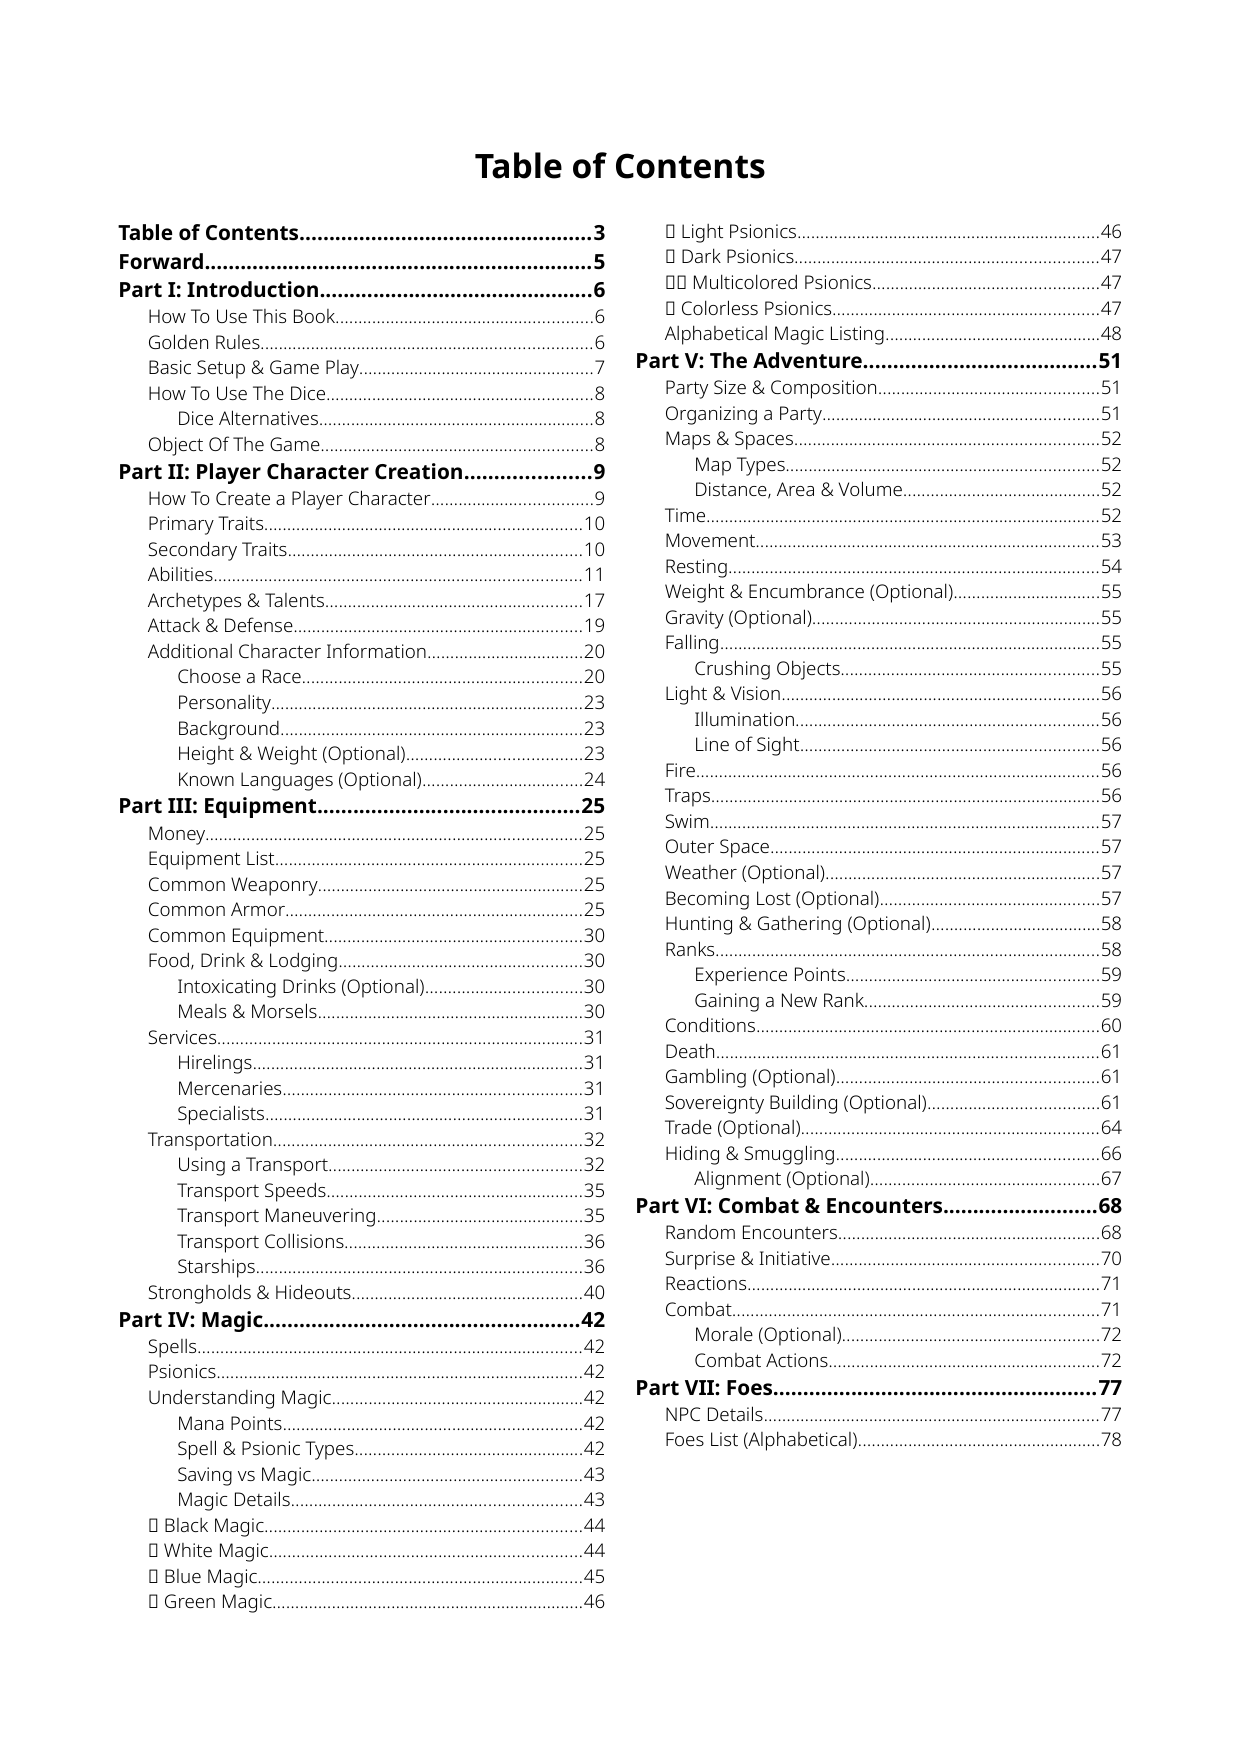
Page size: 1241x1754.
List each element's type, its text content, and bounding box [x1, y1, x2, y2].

text Saving vs Magic 43 [177, 1461, 605, 1486]
text Surprise & Initiative 70 [664, 1245, 1122, 1271]
text Magic Details 43 [177, 1486, 605, 1512]
text How To Use This Book 6 [148, 304, 605, 329]
text How To Create a Player Character 9 [148, 485, 605, 511]
text Using a Transport 32 [177, 1152, 605, 1177]
text Becoming Lost (Optional) 57 [664, 885, 1122, 910]
text Death 61 [664, 1038, 1122, 1063]
text Ranks 58 [664, 936, 1122, 961]
text Basic Setup & Game Play 7 [148, 355, 605, 380]
text Weather (Optional) 57 [664, 859, 1122, 885]
text Crushing Objects 55 [694, 655, 1122, 681]
text Gravity (Optional) 55 [664, 604, 1122, 629]
text Mana Points 42 [177, 1410, 605, 1435]
text NPC Details 77 [664, 1401, 1122, 1427]
text Forward 5 [118, 247, 605, 275]
text Attack & Defense 19 [148, 613, 605, 638]
text Falling 55 [664, 629, 1122, 655]
text Understanding Magic 42 [148, 1384, 605, 1410]
text Transportation 32 [148, 1126, 605, 1152]
text Strongholds & Hideouts 40 [148, 1279, 605, 1305]
text Part V: The Adventure 51 [635, 346, 1122, 374]
text Background 23 [177, 715, 605, 740]
text Hirelings 31 [177, 1049, 605, 1075]
text Part II: Player Character Creation 9 [118, 457, 605, 485]
text Distance, Area & Volume 52 [694, 476, 1122, 502]
text Combat Actions 72 [694, 1347, 1122, 1373]
text  Colorless Psionics 47 [664, 295, 1122, 320]
text Equipment List 25 [148, 845, 605, 871]
text Additional Character Information 20 [148, 638, 605, 664]
text Hunting & Gathering (Optional) 58 [664, 910, 1122, 936]
text Psionics 42 [148, 1359, 605, 1384]
text Archetypes & Talents 17 [148, 587, 605, 613]
text Weight & Encumbrance (Optional) 55 [664, 578, 1122, 604]
text Transport Maneuvering 35 [177, 1203, 605, 1228]
text Common Equipment 30 [148, 922, 605, 947]
text Part IV: Magic 42 [118, 1305, 605, 1333]
text Gaining a New Rank 59 [694, 987, 1122, 1012]
text How To Use The Dice 8 [148, 380, 605, 406]
text Part VII: Foes 77 [635, 1373, 1122, 1401]
text Common Armor 25 [148, 896, 605, 922]
text Hiding & Smuggling 66 [664, 1140, 1122, 1166]
text Sovereignty Building (Optional) 61 [664, 1089, 1122, 1114]
text Specialists 31 [177, 1101, 605, 1126]
text  Multicolored Psionics 47 [664, 269, 1122, 295]
text Abilities 11 [148, 562, 605, 587]
text Golden Rules 6 [148, 329, 605, 355]
text Movement 53 [664, 527, 1122, 553]
text  Blue Magic 45 [148, 1563, 605, 1588]
text Fire 56 [664, 757, 1122, 783]
text Resting 54 [664, 553, 1122, 578]
text Conditions 60 [664, 1012, 1122, 1038]
text  Black Magic 44 [148, 1512, 605, 1537]
text Transport Speeds 35 [177, 1177, 605, 1203]
text Dice Alternatives 8 [177, 406, 605, 431]
text Morale (Optional) 72 [694, 1322, 1122, 1347]
text Primary Traits 10 [148, 511, 605, 536]
text Transport Collisions 36 [177, 1228, 605, 1254]
text Illumination 56 [694, 706, 1122, 732]
text Random Encounters 68 [664, 1219, 1122, 1245]
text Secondary Traits 10 [148, 536, 605, 562]
text Part VI: Combat & Encounters 68 [635, 1191, 1122, 1219]
text  Green Magic 46 [148, 1588, 605, 1614]
text Organizing a Party 51 [664, 400, 1122, 425]
text Alphabetical Magic Listing 48 [664, 320, 1122, 346]
text Reactions 71 [664, 1271, 1122, 1296]
text Part I: Introduction 6 [118, 275, 605, 304]
text Part III: Equipment 25 [118, 791, 605, 820]
text Spells 42 [148, 1333, 605, 1359]
text Intoxicating Drinks (Optional) 30 [177, 973, 605, 998]
text  Light Psionics 46 [664, 218, 1122, 244]
text Food, Drink & Lodging 30 [148, 947, 605, 973]
text Services 31 [148, 1024, 605, 1049]
text Choose a Race 20 [177, 664, 605, 689]
text Line of Sight 56 [694, 732, 1122, 757]
text Swim 57 [664, 808, 1122, 834]
text Party Size & Composition 51 [664, 374, 1122, 400]
text Outer Space 57 [664, 834, 1122, 859]
text Height & Weight (Optional) 23 [177, 740, 605, 766]
text Meals & Morsels 30 [177, 998, 605, 1024]
text Maps & Spaces 52 [664, 425, 1122, 451]
text Trade (Optional) 64 [664, 1114, 1122, 1140]
text Personality 23 [177, 689, 605, 715]
text Table of Contents 3 [118, 218, 605, 247]
text Light & Vision 56 [664, 681, 1122, 706]
text  Dark Psionics 47 [664, 244, 1122, 269]
text Experience Points 59 [694, 961, 1122, 987]
text Map Types 52 [694, 451, 1122, 476]
text Known Languages (Optional) 24 [177, 766, 605, 791]
text Object Of The Game 8 [148, 431, 605, 457]
text Money 25 [148, 820, 605, 845]
text Foes List (Alphabetical) 78 [664, 1427, 1122, 1452]
text  White Magic 44 [148, 1537, 605, 1563]
text Starships 36 [177, 1254, 605, 1279]
text Alignment (Optional) 67 [694, 1166, 1122, 1191]
text Spell & Psionic Types 42 [177, 1435, 605, 1461]
text Mercenaries 31 [177, 1075, 605, 1101]
text Combat 71 [664, 1296, 1122, 1322]
text Traps 56 [664, 783, 1122, 808]
text Gambling (Optional) 61 [664, 1063, 1122, 1089]
text Common Weaponry 25 [148, 871, 605, 896]
text Time 52 [664, 502, 1122, 527]
